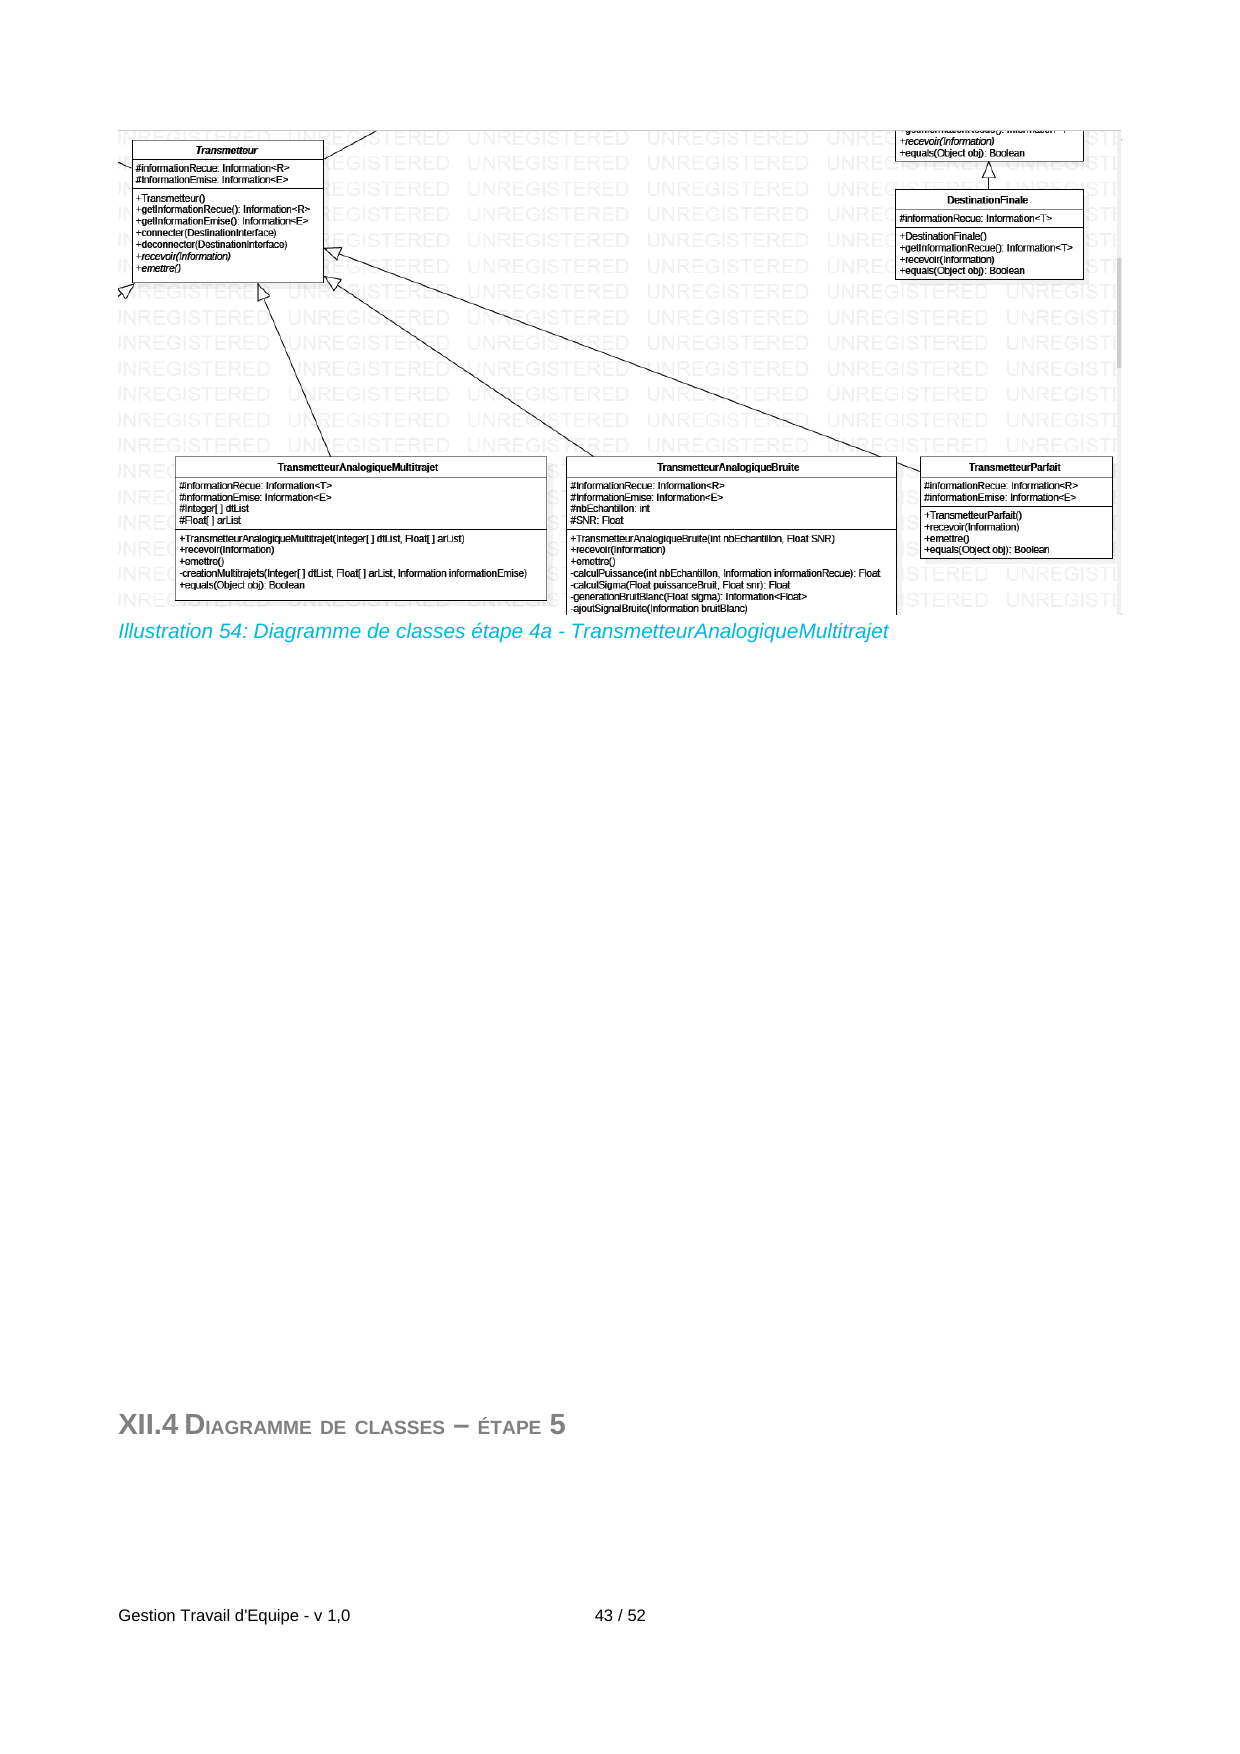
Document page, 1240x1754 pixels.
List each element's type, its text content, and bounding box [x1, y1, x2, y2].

text Illustration 54: Diagramme de classes étape 4a - TransmetteurAnalogiqueMultitrajet [118, 615, 1121, 643]
subtitle Diagramme de classes – étape 5 [118, 1407, 1121, 1441]
picture [118, 130, 1122, 615]
